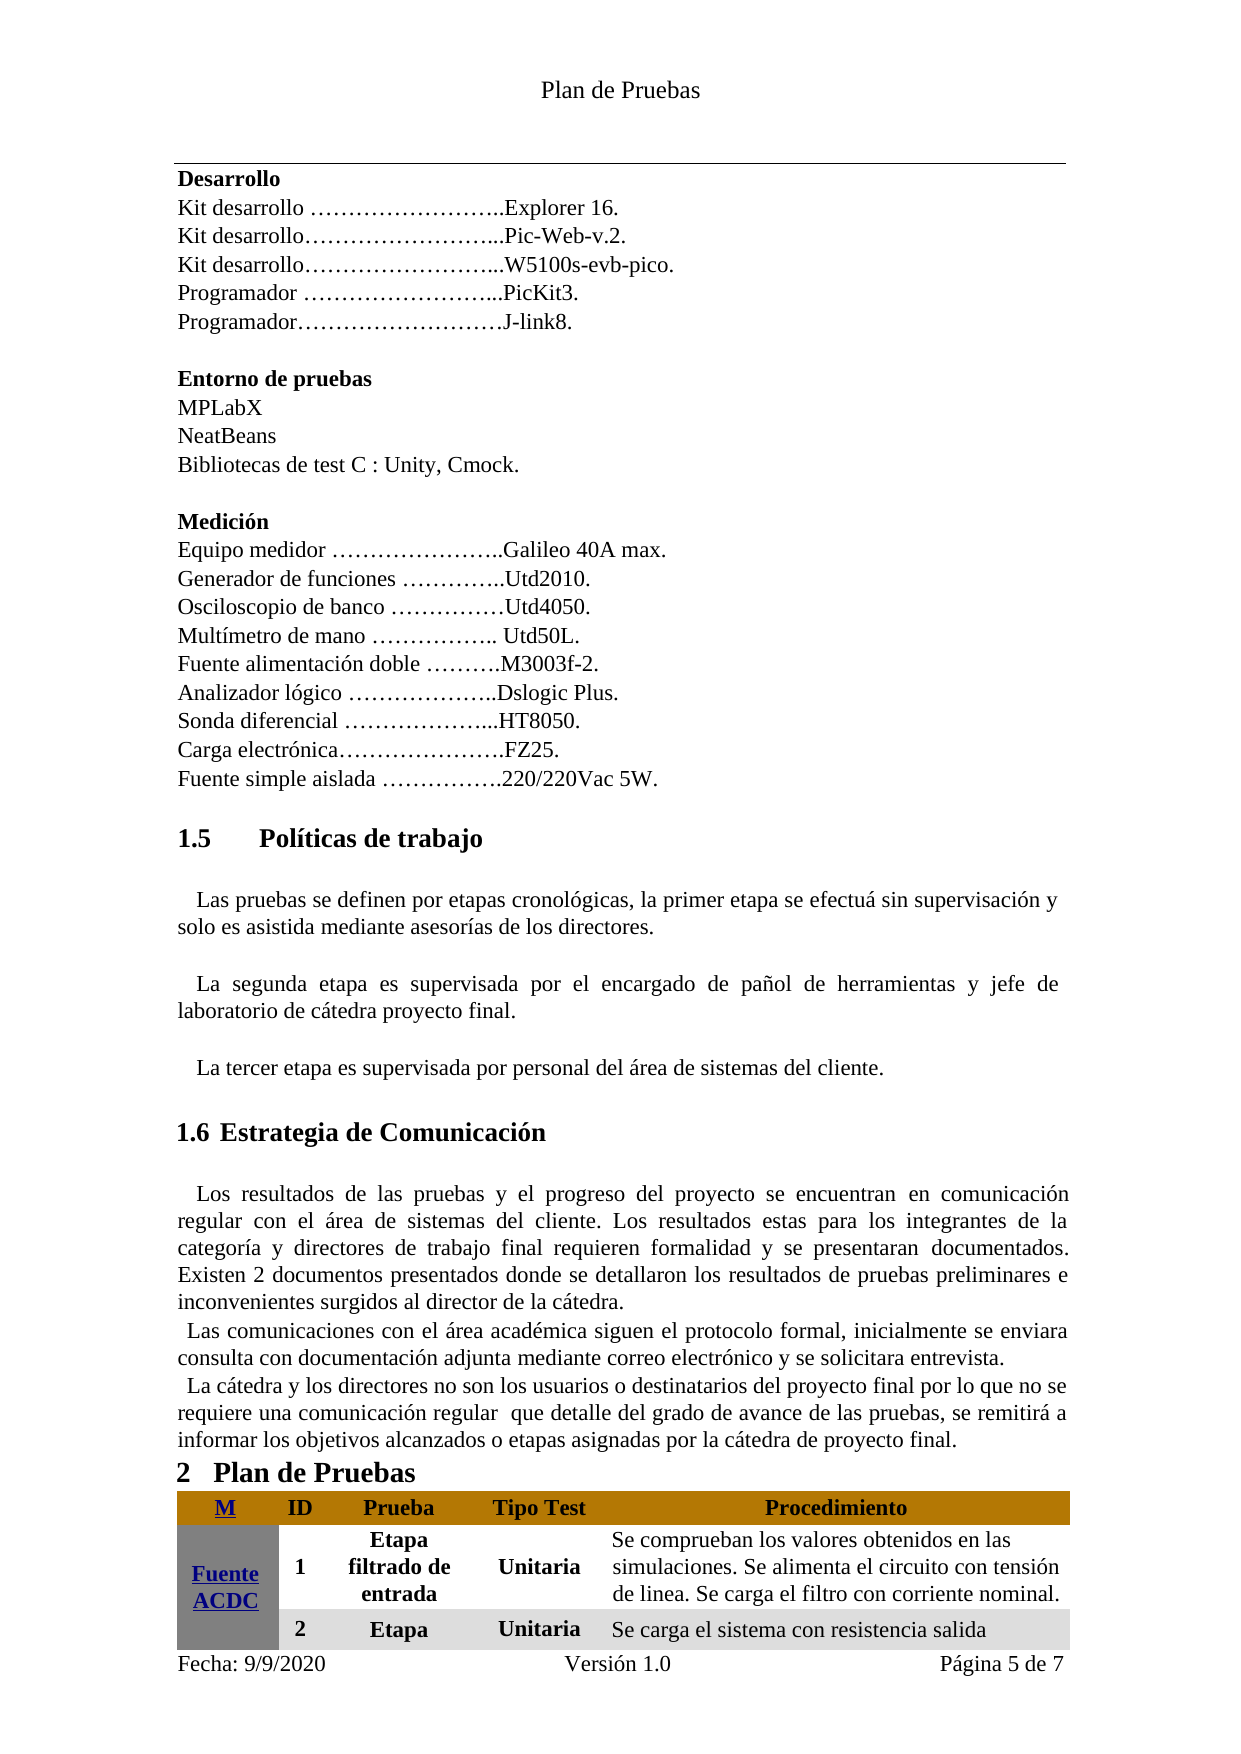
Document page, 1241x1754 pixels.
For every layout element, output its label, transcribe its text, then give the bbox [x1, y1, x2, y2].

table_cell Fuente ACDC [177, 1525, 279, 1650]
text NeatBeans [177, 422, 1063, 448]
table_cell 2 [279, 1609, 327, 1650]
text Fuente alimentación doble ……….M3003f-2. [177, 650, 1063, 677]
text Entorno de pruebas [177, 365, 1063, 391]
text Fuente simple aislada …………….220/220Vac 5W. [177, 764, 1063, 791]
table_cell Etapa filtrado de entrada [327, 1525, 477, 1609]
table_cell Unitaria [477, 1525, 608, 1609]
text Analizador lógico ………………..Dslogic Plus. [177, 679, 1063, 705]
table_cell Se carga el sistema con resistencia salida [608, 1609, 1070, 1650]
table_header M [177, 1491, 279, 1525]
table_header Procedimiento [608, 1491, 1070, 1525]
text Programador ……………………...PicKit3. [177, 279, 1063, 306]
table_header Prueba [327, 1491, 477, 1525]
text Kit desarrollo ……………………..Explorer 16. [177, 194, 1063, 220]
subtitle Estrategia de Comunicación [176, 1116, 1069, 1147]
text Desarrollo [177, 163, 1063, 192]
text Las comunicaciones con el área académica siguen el protocolo formal, inicialmente se enviara consulta con documentación adjunta mediante correo electrónico y se solicitara entrevista. [177, 1317, 1069, 1370]
table_cell Unitaria [477, 1609, 608, 1650]
text Las pruebas se definen por etapas cronológicas, la primer etapa se efectuá sin supervisación y solo es asistida mediante asesorías de los directores. [177, 886, 1060, 939]
text La tercer etapa es supervisada por personal del área de sistemas del cliente. [177, 1054, 1060, 1080]
text Medición [177, 508, 1063, 534]
text Multímetro de mano …………….. Utd50L. [177, 622, 1063, 648]
text La cátedra y los directores no son los usuarios o destinatarios del proyecto final por lo que no se requiere una comunicación regular que detalle del grado de avance de las pruebas, se remitirá a informar los objetivos alcanzados o etapas asignadas por la cátedra de proyecto final. [177, 1372, 1069, 1453]
text Equipo medidor …………………..Galileo 40A max. [177, 536, 1063, 563]
text Kit desarrollo……………………...Pic-Web-v.2. [177, 222, 1063, 249]
text Carga electrónica………………….FZ25. [177, 736, 1063, 762]
table_header Tipo Test [477, 1491, 608, 1525]
text La segunda etapa es supervisada por el encargado de pañol de herramientas y jefe de laboratorio de cátedra proyecto final. [177, 970, 1060, 1023]
text Bibliotecas de test C : Unity, Cmock. [177, 451, 1063, 477]
text Los resultados de las pruebas y el progreso del proyecto se encuentran en comunicación regular con el área de sistemas del cliente. Los resultados estas para los integrantes de la categoría y directores de trabajo final requieren formalidad y se presentaran documentados. Existen 2 documentos presentados donde se detallaron los resultados de pruebas preliminares e inconvenientes surgidos al director de la cátedra. [177, 1180, 1069, 1314]
table_cell 1 [279, 1525, 327, 1609]
text Kit desarrollo……………………...W5100s-evb-pico. [177, 251, 1063, 277]
table_cell Etapa [327, 1609, 477, 1650]
text Generador de funciones …………..Utd2010. [177, 565, 1063, 591]
text Sonda diferencial ………………...HT8050. [177, 707, 1063, 734]
table_cell Se comprueban los valores obtenidos en las simulaciones. Se alimenta el circuito con tensión de linea. Se carga el filtro con corriente nominal. [608, 1525, 1070, 1609]
subtitle Plan de Pruebas [176, 1455, 1069, 1489]
subtitle Políticas de trabajo [177, 822, 1069, 853]
text Programador………………………J-link8. [177, 308, 1063, 334]
table_header ID [279, 1491, 327, 1525]
text Osciloscopio de banco ……………Utd4050. [177, 593, 1063, 620]
text MPLabX [177, 393, 1063, 420]
